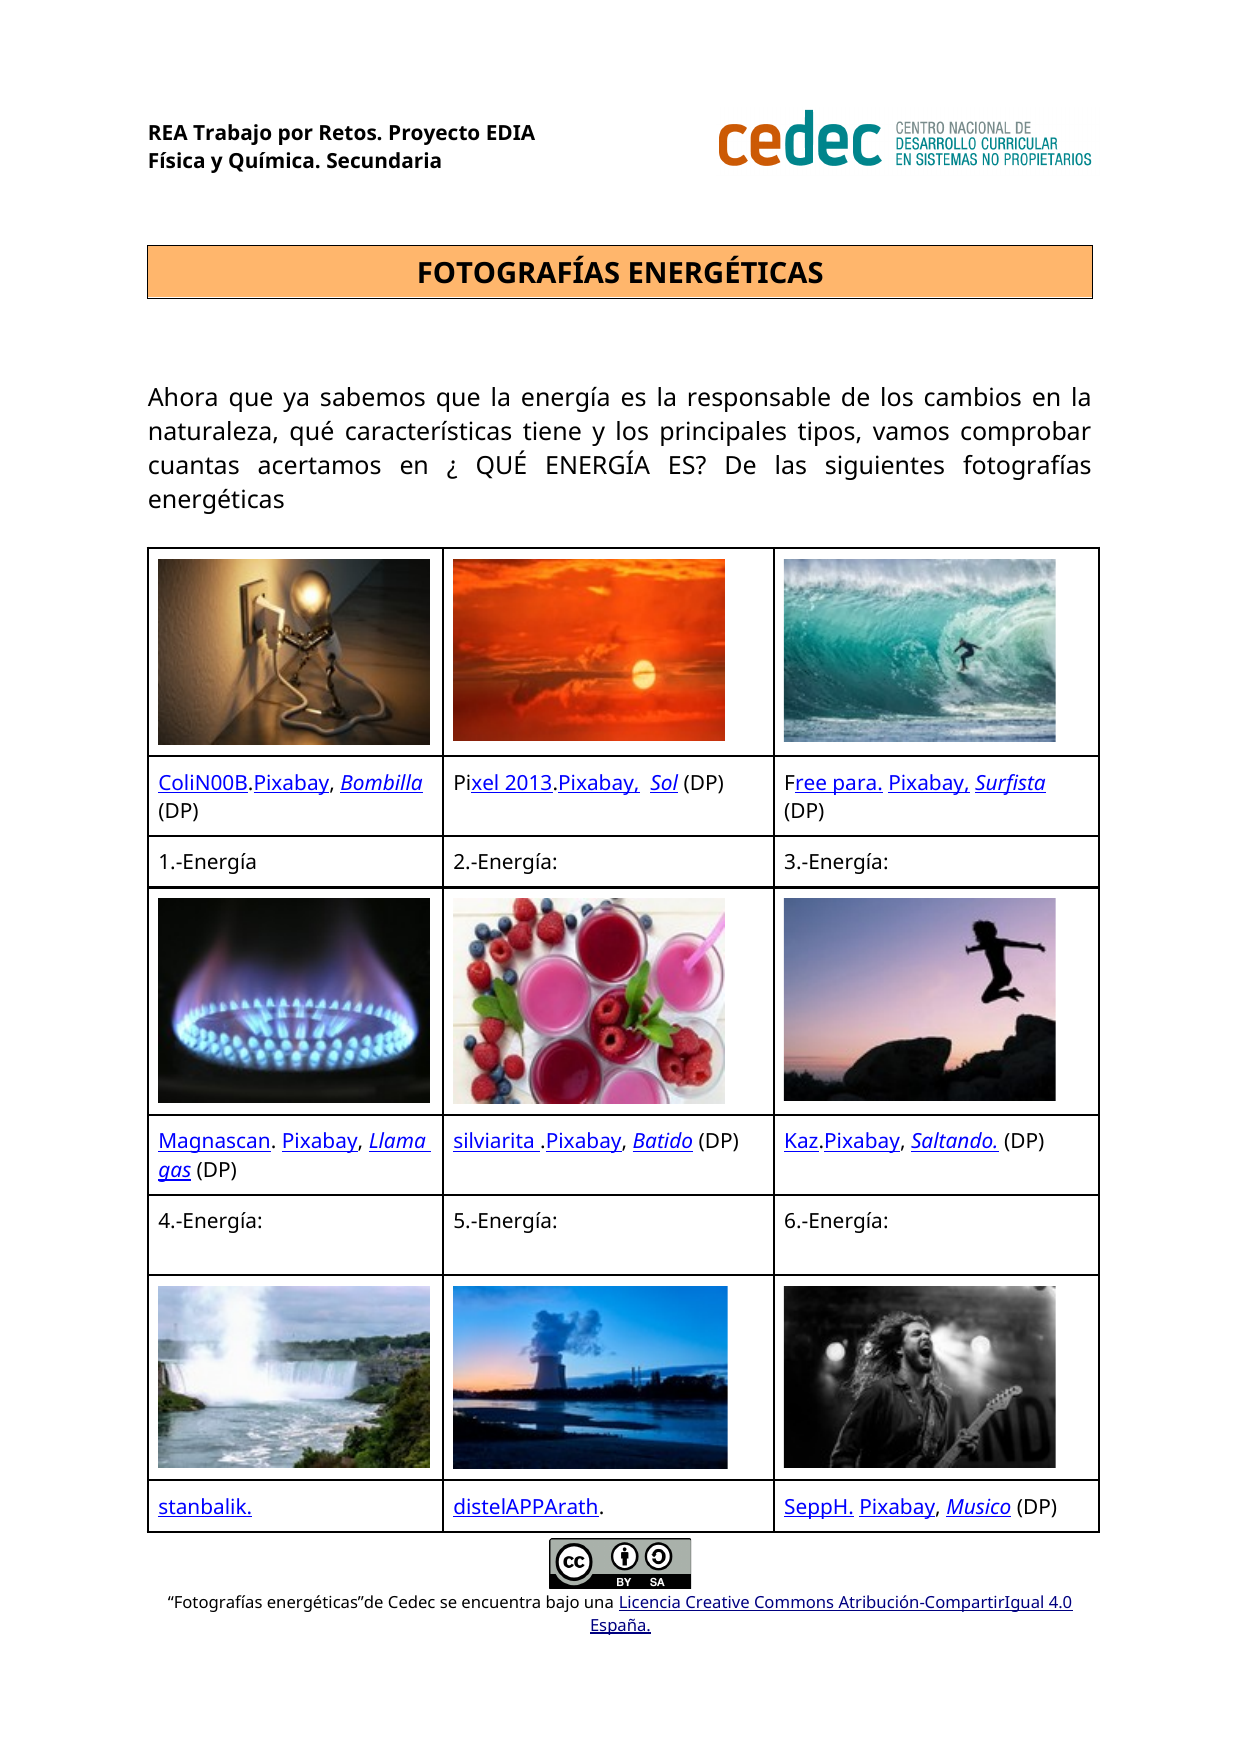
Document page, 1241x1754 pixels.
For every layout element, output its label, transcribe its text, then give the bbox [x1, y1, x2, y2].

picture [158, 898, 430, 1103]
table_cell Pixel 2013.Pixabay, Sol (DP) [444, 757, 773, 835]
table_cell stanbalik. [149, 1481, 442, 1531]
table_cell 6.-Energía: [775, 1196, 1098, 1274]
table_header [149, 549, 442, 755]
table_cell ColiN00B.Pixabay, Bombilla (DP) [149, 757, 442, 835]
table_cell [149, 889, 442, 1114]
table_cell [149, 1276, 442, 1479]
picture [783, 898, 1056, 1101]
table_cell [775, 1276, 1098, 1479]
table_cell 5.-Energía: [444, 1196, 773, 1274]
table_cell Kaz.Pixabay, Saltando. (DP) [775, 1116, 1098, 1194]
table_cell 2.-Energía: [444, 837, 773, 886]
table_cell 1.-Energía [149, 837, 442, 886]
table_header FOTOGRAFÍAS ENERGÉTICAS [148, 246, 1092, 297]
picture [453, 559, 725, 741]
table_cell [444, 889, 773, 1114]
picture [783, 559, 1056, 742]
picture [158, 559, 430, 745]
table_header [444, 549, 773, 755]
picture [716, 107, 1100, 176]
table_cell Magnascan. Pixabay, Llama gas (DP) [149, 1116, 442, 1194]
picture [783, 1286, 1056, 1468]
picture [158, 1286, 430, 1468]
picture [453, 898, 725, 1104]
table_cell [775, 889, 1098, 1114]
table_cell SeppH. Pixabay, Musico (DP) [775, 1481, 1098, 1531]
table_header [775, 549, 1098, 755]
text Ahora que ya sabemos que la energía es la responsable de los cambios en la naturaleza, qué características tiene y los principales tipos, vamos comprobar cuantas acertamos en ¿ QUÉ ENERGÍA ES? De las siguientes fotografías energéticas [148, 380, 1093, 516]
table_cell Free para. Pixabay, Surfista (DP) [775, 757, 1098, 835]
picture [453, 1286, 728, 1469]
table_cell 4.-Energía: [149, 1196, 442, 1274]
picture [549, 1538, 692, 1589]
table_cell silviarita .Pixabay, Batido (DP) [444, 1116, 773, 1194]
table_cell 3.-Energía: [775, 837, 1098, 886]
table_cell [444, 1276, 773, 1479]
table_cell distelAPPArath. [444, 1481, 773, 1531]
